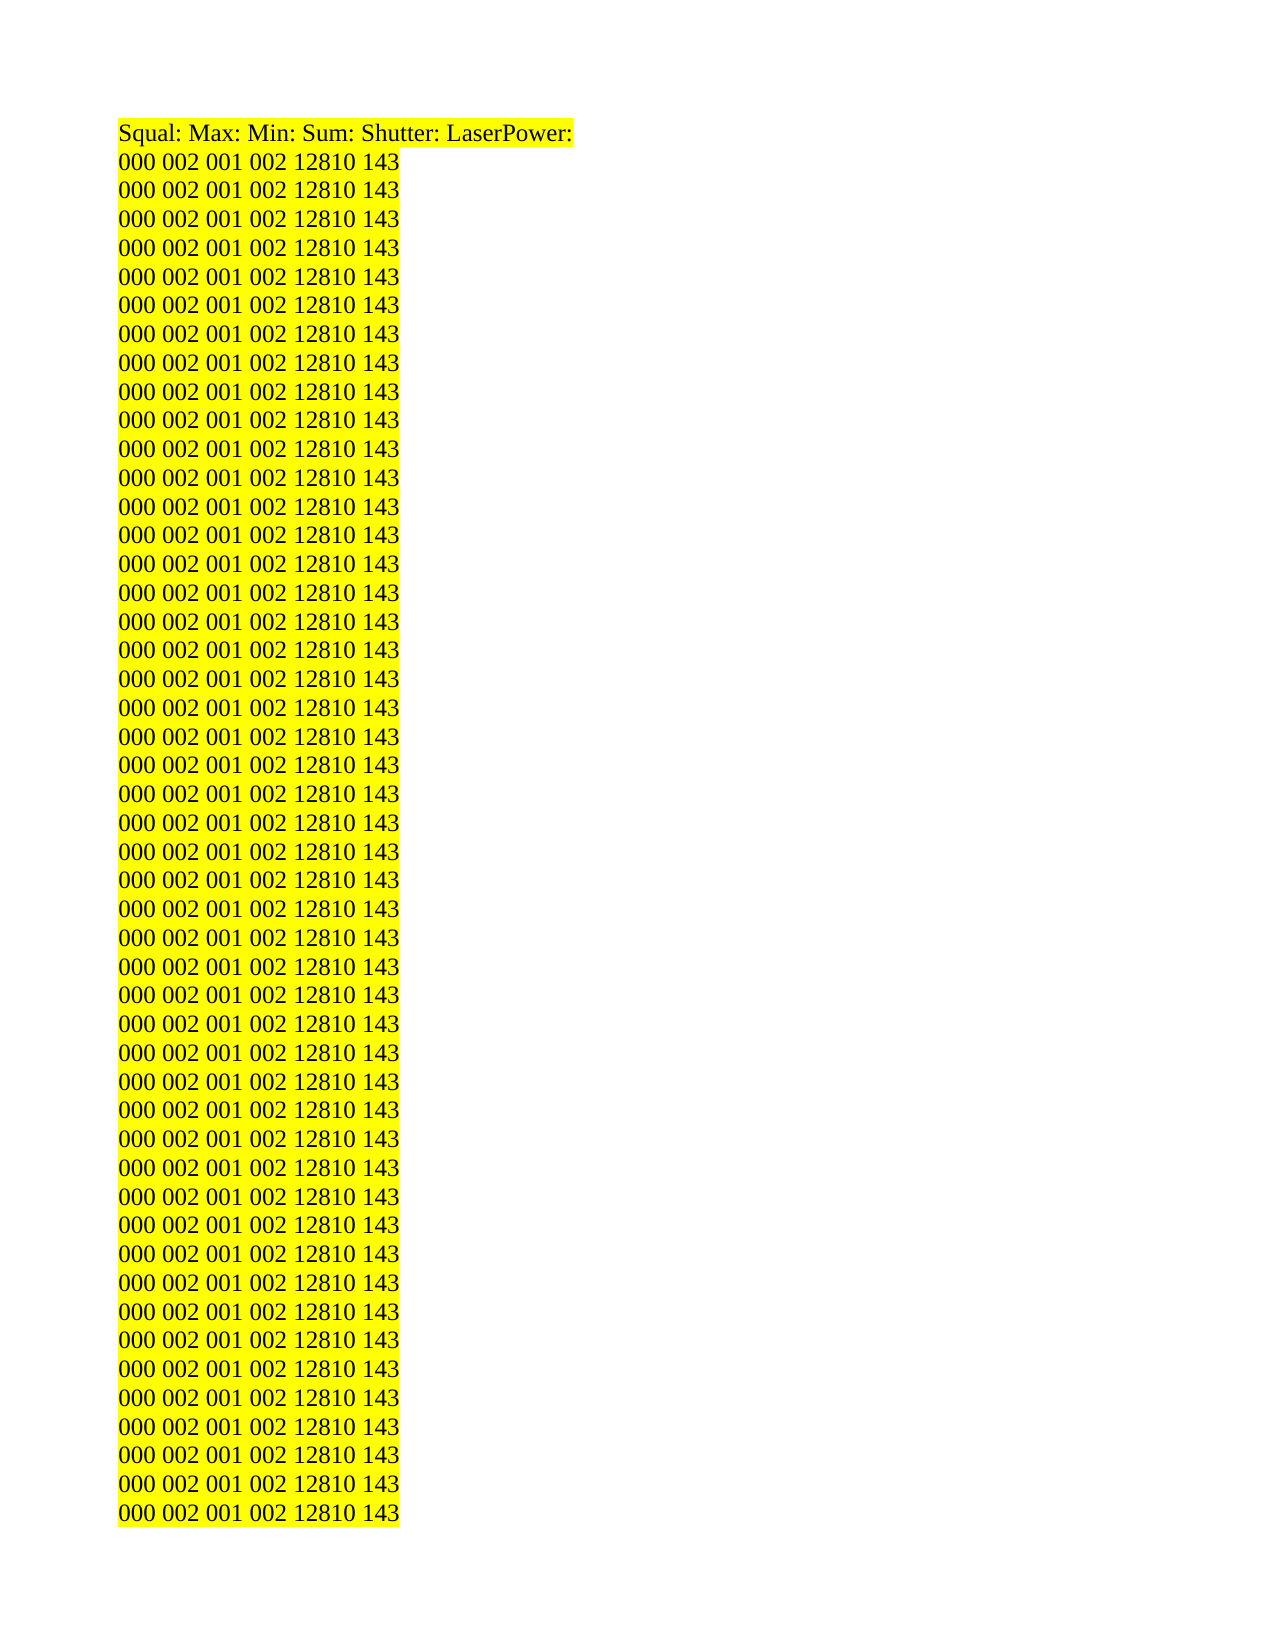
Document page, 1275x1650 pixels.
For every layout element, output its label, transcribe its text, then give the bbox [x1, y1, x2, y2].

text 000 002 001 002 12810 143 [118, 1354, 1157, 1383]
text 000 002 001 002 12810 143 [118, 291, 1157, 319]
text 000 002 001 002 12810 143 [118, 176, 1157, 204]
text 000 002 001 002 12810 143 [118, 377, 1157, 406]
text 000 002 001 002 12810 143 [118, 1498, 1157, 1527]
text 000 002 001 002 12810 143 [118, 1038, 1157, 1067]
text 000 002 001 002 12810 143 [118, 492, 1157, 521]
text 000 002 001 002 12810 143 [118, 607, 1157, 636]
text 000 002 001 002 12810 143 [118, 837, 1157, 866]
text 000 002 001 002 12810 143 [118, 923, 1157, 952]
text 000 002 001 002 12810 143 [118, 1182, 1157, 1211]
text 000 002 001 002 12810 143 [118, 1096, 1157, 1124]
text 000 002 001 002 12810 143 [118, 1153, 1157, 1182]
text 000 002 001 002 12810 143 [118, 406, 1157, 434]
text 000 002 001 002 12810 143 [118, 894, 1157, 923]
text 000 002 001 002 12810 143 [118, 1441, 1157, 1469]
text 000 002 001 002 12810 143 [118, 1009, 1157, 1038]
text 000 002 001 002 12810 143 [118, 1211, 1157, 1239]
text Squal: Max: Min: Sum: Shutter: LaserPower: [118, 118, 1157, 147]
text 000 002 001 002 12810 143 [118, 981, 1157, 1009]
text 000 002 001 002 12810 143 [118, 578, 1157, 607]
text 000 002 001 002 12810 143 [118, 1067, 1157, 1096]
text 000 002 001 002 12810 143 [118, 952, 1157, 981]
text 000 002 001 002 12810 143 [118, 147, 1157, 176]
text 000 002 001 002 12810 143 [118, 204, 1157, 233]
text 000 002 001 002 12810 143 [118, 1268, 1157, 1297]
text 000 002 001 002 12810 143 [118, 1326, 1157, 1354]
text 000 002 001 002 12810 143 [118, 262, 1157, 291]
text 000 002 001 002 12810 143 [118, 1412, 1157, 1441]
text 000 002 001 002 12810 143 [118, 1124, 1157, 1153]
text 000 002 001 002 12810 143 [118, 751, 1157, 779]
text 000 002 001 002 12810 143 [118, 1239, 1157, 1268]
text 000 002 001 002 12810 143 [118, 722, 1157, 751]
text 000 002 001 002 12810 143 [118, 233, 1157, 262]
text 000 002 001 002 12810 143 [118, 693, 1157, 722]
text 000 002 001 002 12810 143 [118, 348, 1157, 377]
text 000 002 001 002 12810 143 [118, 434, 1157, 463]
text 000 002 001 002 12810 143 [118, 521, 1157, 549]
text 000 002 001 002 12810 143 [118, 319, 1157, 348]
text 000 002 001 002 12810 143 [118, 779, 1157, 808]
text 000 002 001 002 12810 143 [118, 664, 1157, 693]
text 000 002 001 002 12810 143 [118, 463, 1157, 492]
text 000 002 001 002 12810 143 [118, 636, 1157, 664]
text 000 002 001 002 12810 143 [118, 549, 1157, 578]
text 000 002 001 002 12810 143 [118, 1297, 1157, 1326]
text 000 002 001 002 12810 143 [118, 866, 1157, 894]
text 000 002 001 002 12810 143 [118, 808, 1157, 837]
text 000 002 001 002 12810 143 [118, 1383, 1157, 1412]
text 000 002 001 002 12810 143 [118, 1469, 1157, 1498]
